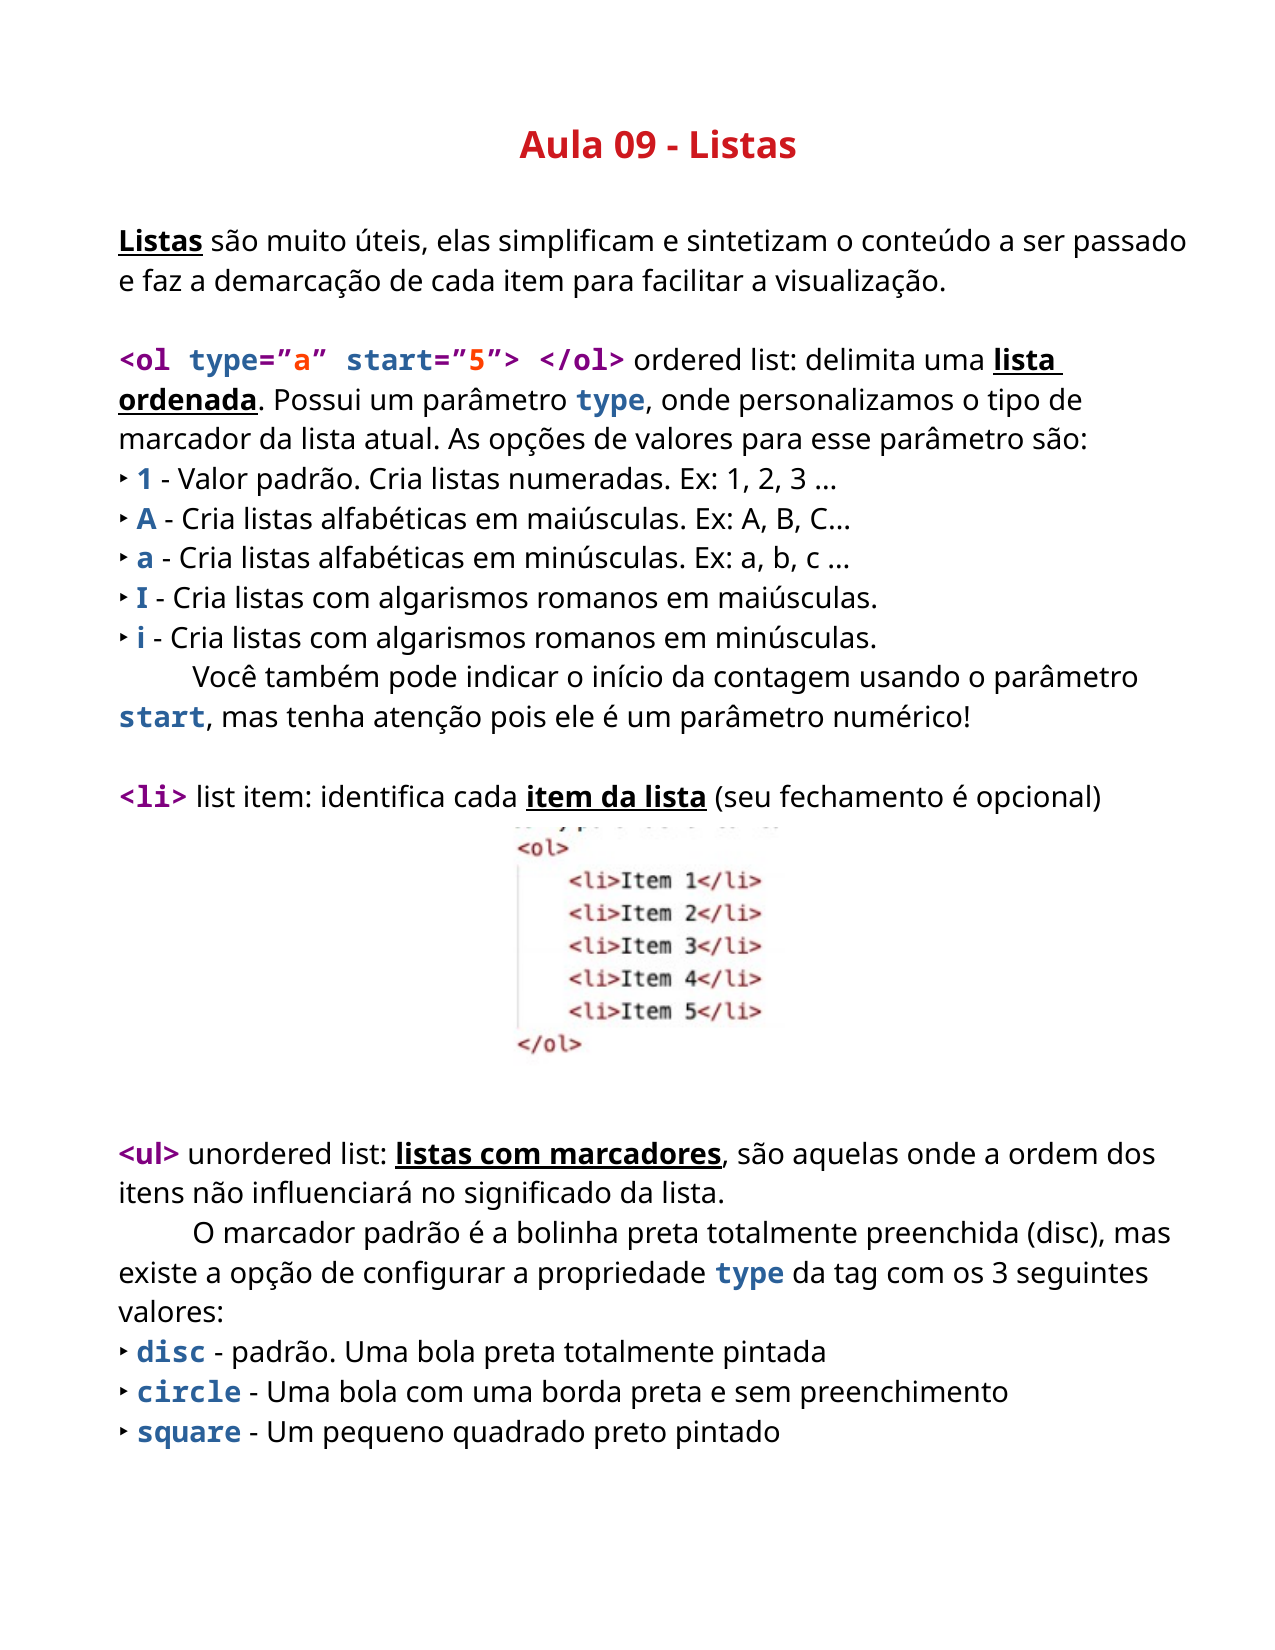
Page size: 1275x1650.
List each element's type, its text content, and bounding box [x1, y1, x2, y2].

text Você também pode indicar o início da contagem usando o parâmetro start, mas tenha atenção pois ele é um parâmetro numérico! [118, 657, 1198, 736]
text ‣ a - Cria listas alfabéticas em minúsculas. Ex: a, b, c … [118, 538, 1198, 577]
text Listas são muito úteis, elas simplificam e sintetizam o conteúdo a ser passado e faz a demarcação de cada item para facilitar a visualização. [118, 220, 1198, 299]
picture [489, 827, 786, 1070]
text ‣ I - Cria listas com algarismos romanos em maiúsculas. [118, 577, 1198, 617]
text O marcador padrão é a bolinha preta totalmente preenchida (disc), mas existe a opção de configurar a propriedade type da tag com os 3 seguintes valores: [118, 1212, 1198, 1331]
text ‣ 1 - Valor padrão. Cria listas numeradas. Ex: 1, 2, 3 … [118, 458, 1198, 498]
text ‣ A - Cria listas alfabéticas em maiúsculas. Ex: A, B, C… [118, 498, 1198, 538]
text <ul> unordered list: listas com marcadores, são aquelas onde a ordem dos itens não influenciará no significado da lista. [118, 1133, 1198, 1212]
text <li> list item: identifica cada item da lista (seu fechamento é opcional) [118, 776, 1198, 816]
text <ol type=”a” start=”5”> </ol> ordered list: delimita uma lista ordenada. Possui um parâmetro type, onde personalizamos o tipo de marcador da lista atual. As opções de valores para esse parâmetro são: [118, 339, 1198, 458]
text ‣ circle - Uma bola com uma borda preta e sem preenchimento [118, 1371, 1198, 1411]
text ‣ disc - padrão. Uma bola preta totalmente pintada [118, 1331, 1198, 1371]
text ‣ square - Um pequeno quadrado preto pintado [118, 1411, 1198, 1451]
text ‣ i - Cria listas com algarismos romanos em minúsculas. [118, 617, 1198, 657]
text Aula 09 - Listas [118, 118, 1198, 169]
